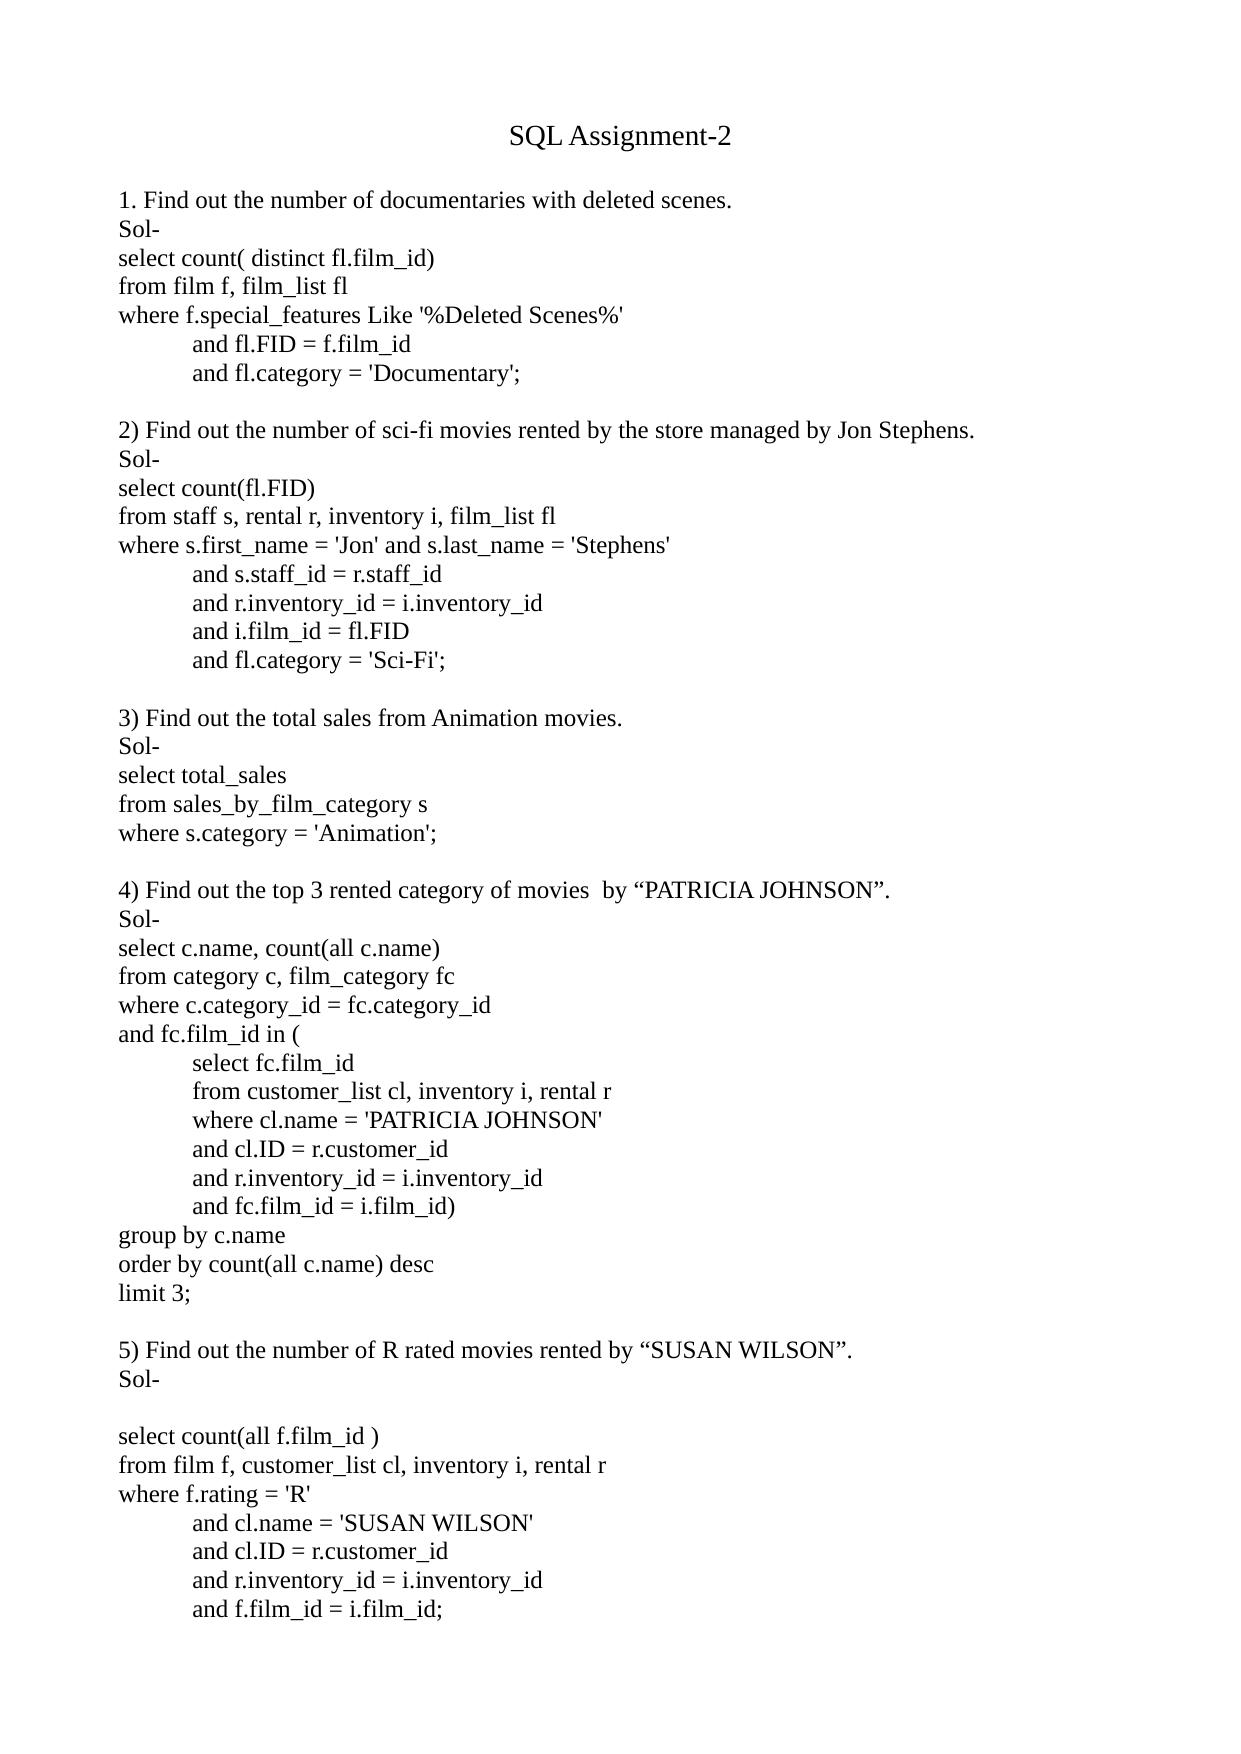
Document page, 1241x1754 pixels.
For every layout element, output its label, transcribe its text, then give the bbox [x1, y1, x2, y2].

text group by c.name [118, 1220, 1122, 1249]
text SQL Assignment-2 [118, 118, 1122, 152]
text 4) Find out the top 3 rented category of movies by “PATRICIA JOHNSON”. [118, 875, 1122, 904]
text 2) Find out the number of sci-fi movies rented by the store managed by Jon Stephens. [118, 415, 1122, 444]
text and s.staff_id = r.staff_id [118, 559, 1122, 588]
text and fl.category = 'Documentary'; [118, 358, 1122, 386]
text and f.film_id = i.film_id; [118, 1594, 1122, 1623]
text and cl.name = 'SUSAN WILSON' [118, 1508, 1122, 1536]
text and cl.ID = r.customer_id [118, 1536, 1122, 1565]
text where cl.name = 'PATRICIA JOHNSON' [118, 1105, 1122, 1134]
text select c.name, count(all c.name) [118, 933, 1122, 961]
text where f.special_features Like '%Deleted Scenes%' [118, 300, 1122, 329]
text and cl.ID = r.customer_id [118, 1134, 1122, 1163]
text and fl.category = 'Sci-Fi'; [118, 645, 1122, 674]
text select total_sales [118, 760, 1122, 789]
text where c.category_id = fc.category_id [118, 990, 1122, 1019]
text Sol- [118, 444, 1122, 473]
text and fl.FID = f.film_id [118, 329, 1122, 358]
text from customer_list cl, inventory i, rental r [118, 1076, 1122, 1105]
text and r.inventory_id = i.inventory_id [118, 1565, 1122, 1594]
text 5) Find out the number of R rated movies rented by “SUSAN WILSON”. [118, 1335, 1122, 1364]
text select count(all f.film_id ) [118, 1421, 1122, 1450]
text from staff s, rental r, inventory i, film_list fl [118, 501, 1122, 530]
text from category c, film_category fc [118, 961, 1122, 990]
text and i.film_id = fl.FID [118, 616, 1122, 645]
text and fc.film_id in ( [118, 1019, 1122, 1048]
text where s.category = 'Animation'; [118, 818, 1122, 846]
text 1. Find out the number of documentaries with deleted scenes. [118, 185, 1122, 214]
text Sol- [118, 731, 1122, 760]
text from film f, customer_list cl, inventory i, rental r [118, 1450, 1122, 1479]
text from film f, film_list fl [118, 271, 1122, 300]
text Sol- [118, 904, 1122, 933]
text and fc.film_id = i.film_id) [118, 1191, 1122, 1220]
text select fc.film_id [118, 1048, 1122, 1076]
text 3) Find out the total sales from Animation movies. [118, 703, 1122, 731]
text and r.inventory_id = i.inventory_id [118, 1163, 1122, 1191]
text limit 3; [118, 1278, 1122, 1306]
text from sales_by_film_category s [118, 789, 1122, 818]
text where s.first_name = 'Jon' and s.last_name = 'Stephens' [118, 530, 1122, 559]
text where f.rating = 'R' [118, 1479, 1122, 1508]
text Sol- [118, 214, 1122, 243]
text order by count(all c.name) desc [118, 1249, 1122, 1278]
text and r.inventory_id = i.inventory_id [118, 588, 1122, 616]
text select count( distinct fl.film_id) [118, 243, 1122, 271]
text Sol- [118, 1364, 1122, 1393]
text select count(fl.FID) [118, 473, 1122, 501]
